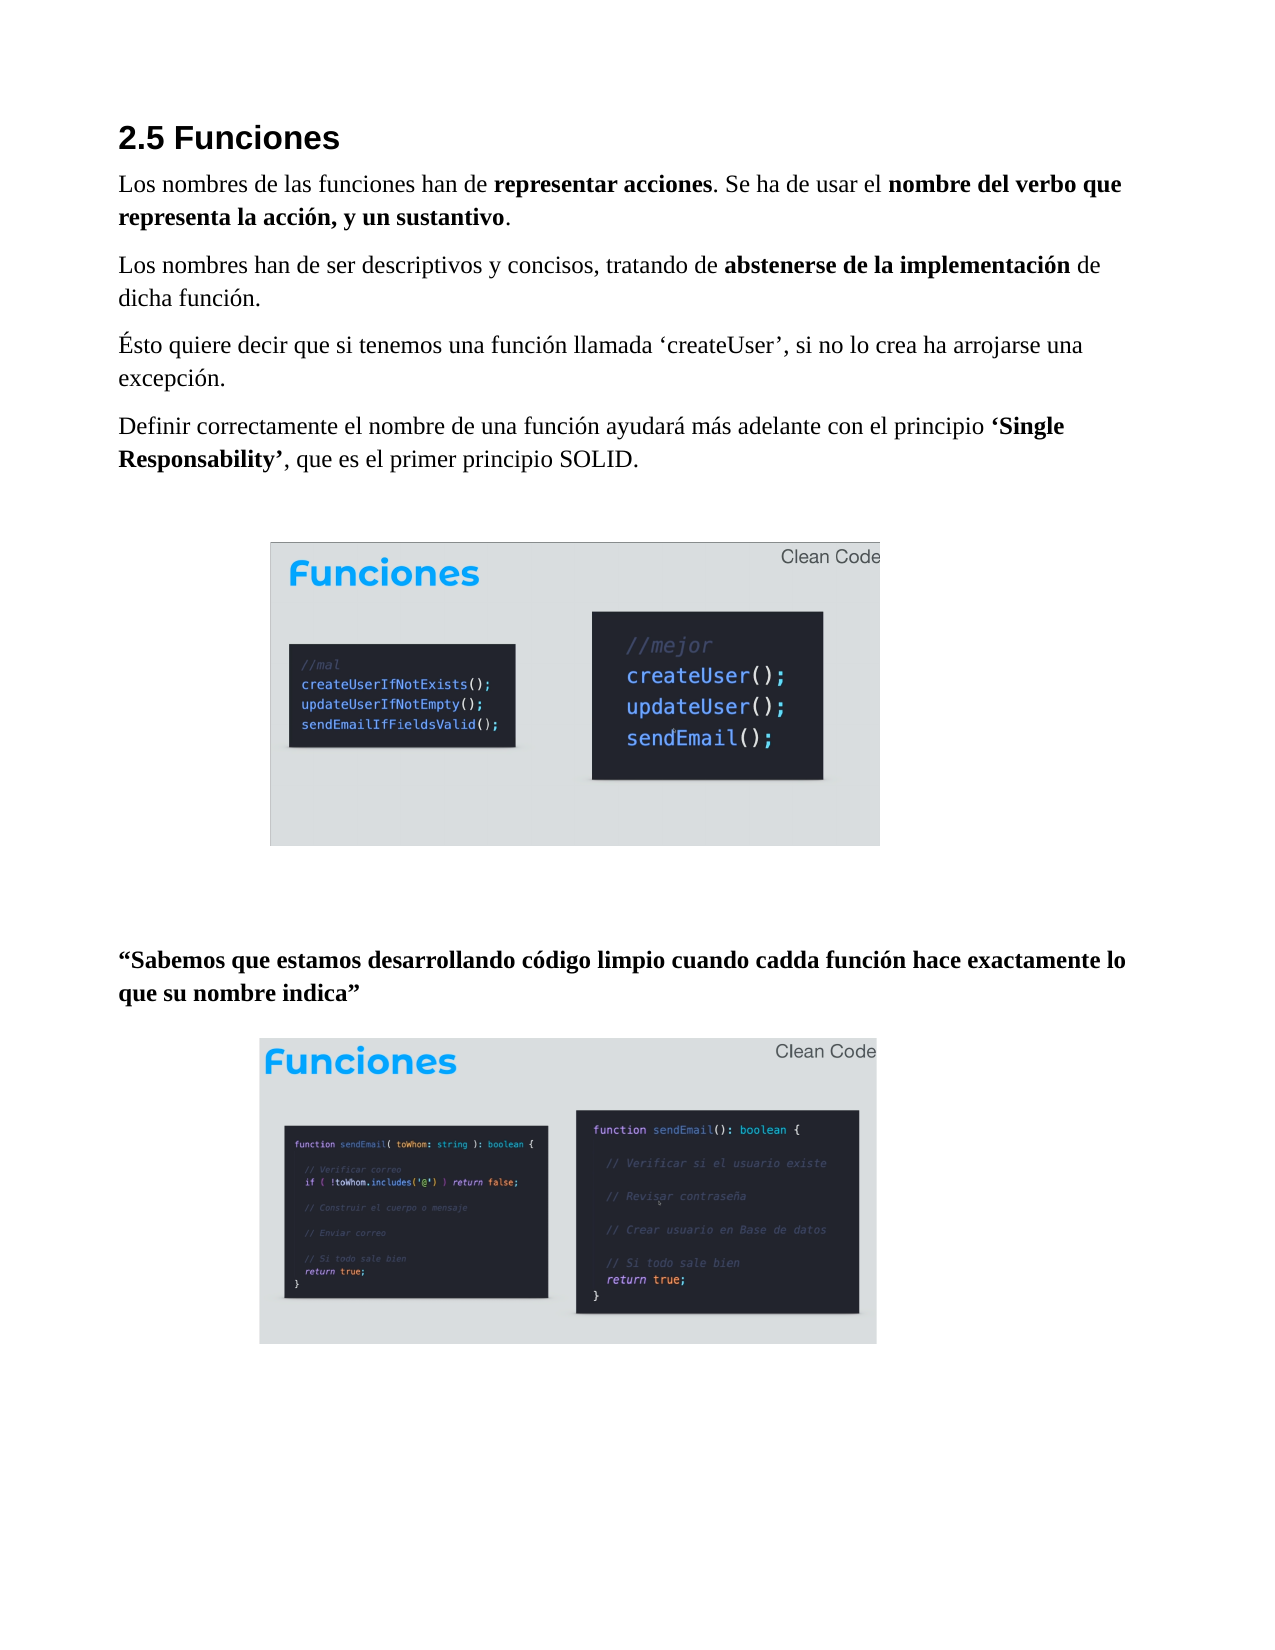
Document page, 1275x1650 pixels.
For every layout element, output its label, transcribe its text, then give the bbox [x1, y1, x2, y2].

picture [270, 542, 880, 846]
subtitle 2.5 Funciones [118, 118, 1157, 157]
text Ésto quiere decir que si tenemos una función llamada ‘createUser’, si no lo crea ha arrojarse una excepción. [118, 330, 1157, 392]
text Los nombres de las funciones han de representar acciones. Se ha de usar el nombre del verbo que representa la acción, y un sustantivo. [118, 169, 1157, 231]
text “Sabemos que estamos desarrollando código limpio cuando cadda función hace exactamente lo que su nombre indica” [118, 945, 1157, 1007]
text Los nombres han de ser descriptivos y concisos, tratando de abstenerse de la implementación de dicha función. [118, 250, 1157, 311]
text Definir correctamente el nombre de una función ayudará más adelante con el principio ‘Single Responsability’, que es el primer principio SOLID. [118, 411, 1157, 473]
picture [259, 1038, 877, 1344]
